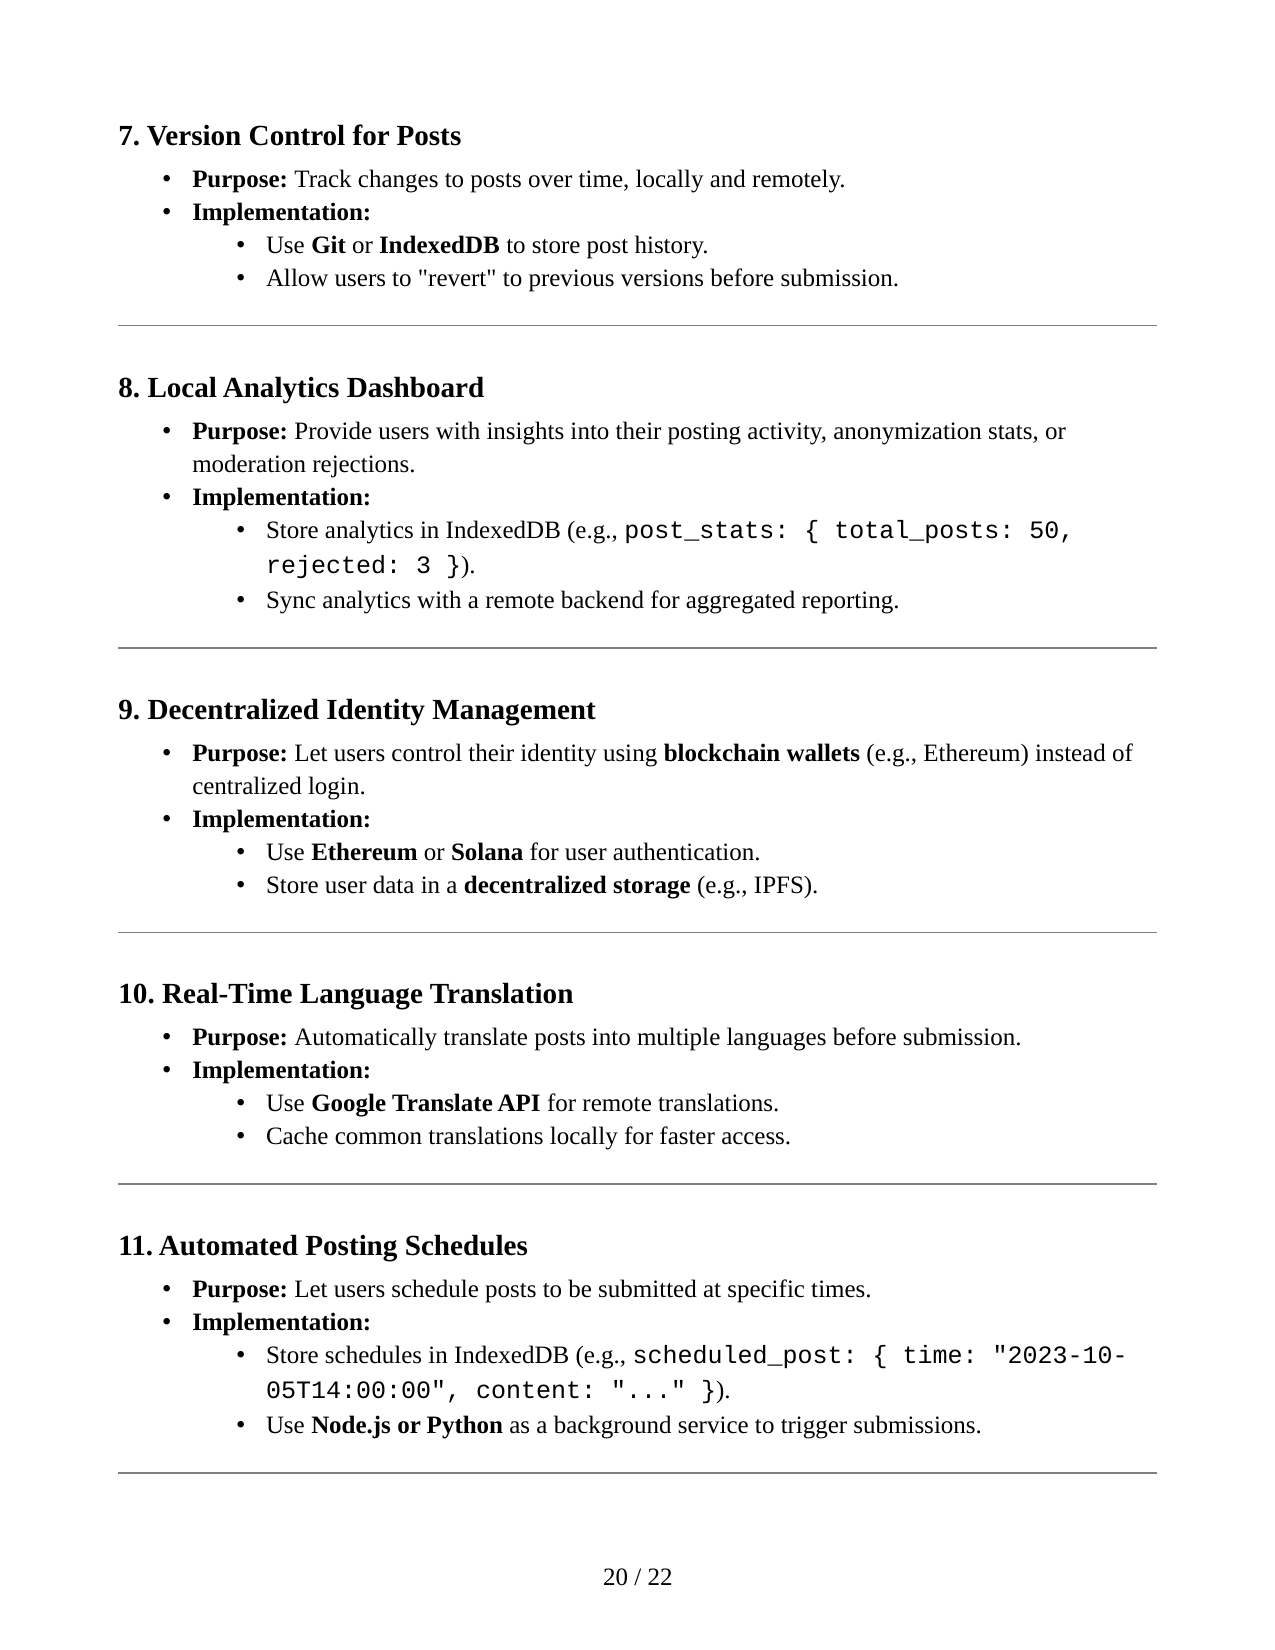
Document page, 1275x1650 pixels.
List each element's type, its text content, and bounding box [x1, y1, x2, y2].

list Purpose: Automatically translate posts into multiple languages before submission. [162, 1022, 1157, 1051]
list Use Google Translate API for remote translations. [236, 1088, 1157, 1117]
subtitle 11. Automated Posting Schedules [118, 1228, 1157, 1261]
list Use Node.js or Python as a background service to trigger submissions. [236, 1411, 1157, 1439]
subtitle 8. Local Analytics Dashboard [118, 370, 1157, 403]
list Purpose: Let users schedule posts to be submitted at specific times. [162, 1274, 1157, 1303]
list Sync analytics with a remote backend for aggregated reporting. [236, 585, 1157, 614]
list Purpose: Track changes to posts over time, locally and remotely. [162, 164, 1157, 193]
subtitle 7. Version Control for Posts [118, 118, 1157, 152]
list Implementation: [162, 482, 1157, 511]
list Use Ethereum or Solana for user authentication. [236, 837, 1157, 866]
list Store analytics in IndexedDB (e.g., post_stats: { total_posts: 50, rejected: 3 }). [236, 515, 1157, 581]
list Purpose: Let users control their identity using blockchain wallets (e.g., Ethereum) instead of centralized login. [162, 738, 1157, 799]
list Store user data in a decentralized storage (e.g., IPFS). [236, 870, 1157, 899]
list Cache common translations locally for faster access. [236, 1121, 1157, 1150]
subtitle 9. Decentralized Identity Management [118, 692, 1157, 725]
list Implementation: [162, 804, 1157, 833]
list Purpose: Provide users with insights into their posting activity, anonymization stats, or moderation rejections. [162, 416, 1157, 477]
list Implementation: [162, 1055, 1157, 1084]
list Allow users to "revert" to previous versions before submission. [236, 263, 1157, 292]
list Store schedules in IndexedDB (e.g., scheduled_post: { time: "2023-10-05T14:00:00", content: "..." }). [236, 1340, 1157, 1406]
list Implementation: [162, 197, 1157, 226]
list Use Git or IndexedDB to store post history. [236, 230, 1157, 259]
list Implementation: [162, 1307, 1157, 1336]
subtitle 10. Real-Time Language Translation [118, 976, 1157, 1010]
